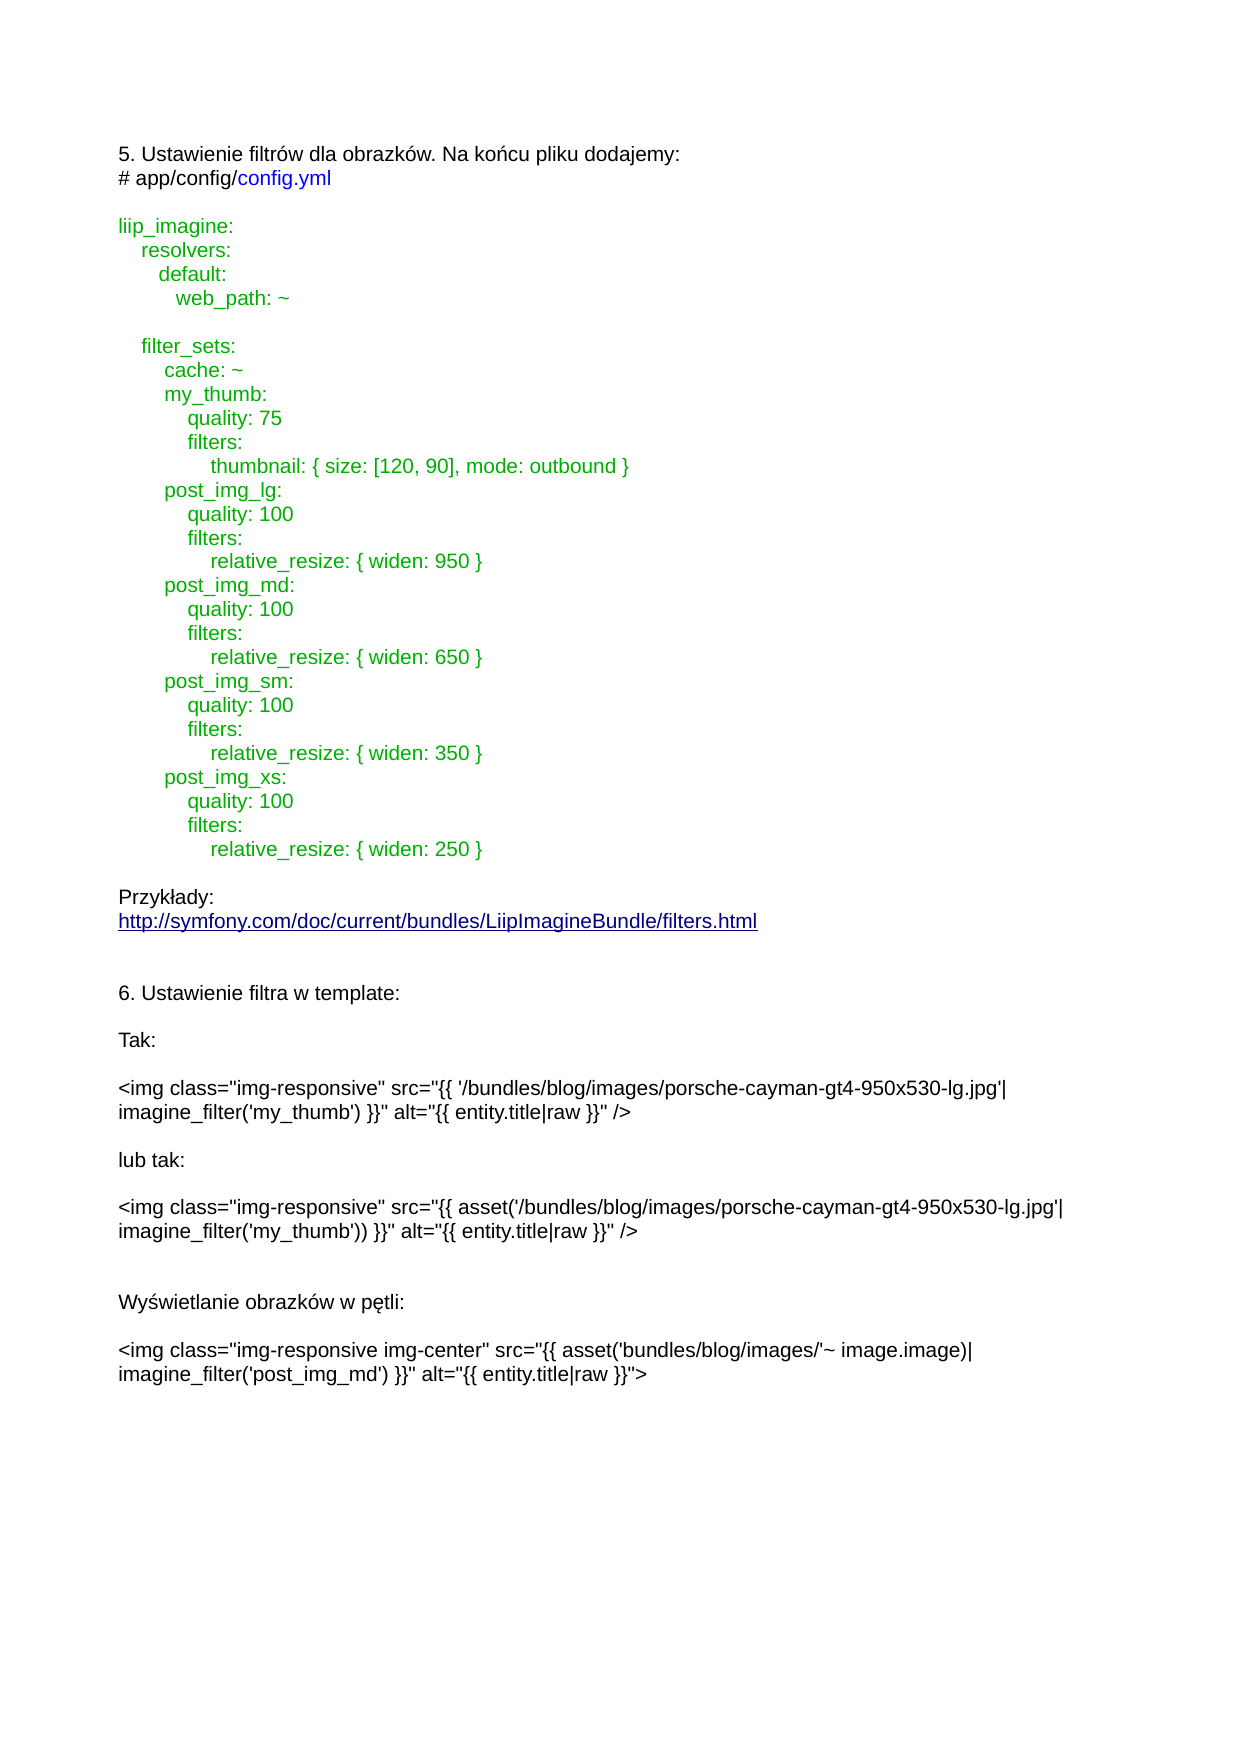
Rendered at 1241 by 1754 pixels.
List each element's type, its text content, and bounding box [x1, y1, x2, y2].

text http://symfony.com/doc/current/bundles/LiipImagineBundle/filters.html [118, 909, 1122, 933]
text relative_resize: { widen: 350 } [118, 741, 1122, 765]
text resolvers: [118, 238, 1122, 262]
text filters: [118, 429, 1122, 453]
text web_path: ~ [118, 286, 1122, 310]
text post_img_md: [118, 573, 1122, 597]
text filters: [118, 621, 1122, 645]
text lub tak: [118, 1147, 1122, 1171]
text Przykłady: [118, 885, 1122, 909]
text relative_resize: { widen: 250 } [118, 837, 1122, 861]
text Tak: [118, 1028, 1122, 1052]
text post_img_sm: [118, 669, 1122, 693]
text # app/config/config.yml [118, 166, 1122, 190]
text filter_sets: [118, 334, 1122, 358]
text filters: [118, 717, 1122, 741]
text quality: 100 [118, 693, 1122, 717]
text <img class="img-responsive img-center" src="{{ asset('bundles/blog/images/'~ image.image)|imagine_filter('post_img_md') }}" alt="{{ entity.title|raw }}"> [118, 1338, 1122, 1386]
text default: [118, 262, 1122, 286]
text post_img_lg: [118, 477, 1122, 501]
text liip_imagine: [118, 214, 1122, 238]
text <img class="img-responsive" src="{{ '/bundles/blog/images/porsche-cayman-gt4-950x530-lg.jpg'|imagine_filter('my_thumb') }}" alt="{{ entity.title|raw }}" /> [118, 1076, 1122, 1124]
text filters: [118, 813, 1122, 837]
text <img class="img-responsive" src="{{ asset('/bundles/blog/images/porsche-cayman-gt4-950x530-lg.jpg'|imagine_filter('my_thumb')) }}" alt="{{ entity.title|raw }}" /> [118, 1195, 1122, 1243]
text cache: ~ [118, 358, 1122, 382]
text Wyświetlanie obrazków w pętli: [118, 1290, 1122, 1314]
text thumbnail: { size: [120, 90], mode: outbound } [118, 453, 1122, 477]
text quality: 100 [118, 597, 1122, 621]
text post_img_xs: [118, 765, 1122, 789]
text 5. Ustawienie filtrów dla obrazków. Na końcu pliku dodajemy: [118, 142, 1122, 166]
text quality: 100 [118, 789, 1122, 813]
text 6. Ustawienie filtra w template: [118, 981, 1122, 1004]
text filters: [118, 525, 1122, 549]
text relative_resize: { widen: 650 } [118, 645, 1122, 669]
text relative_resize: { widen: 950 } [118, 549, 1122, 573]
text my_thumb: [118, 382, 1122, 406]
text quality: 75 [118, 406, 1122, 429]
text quality: 100 [118, 501, 1122, 525]
